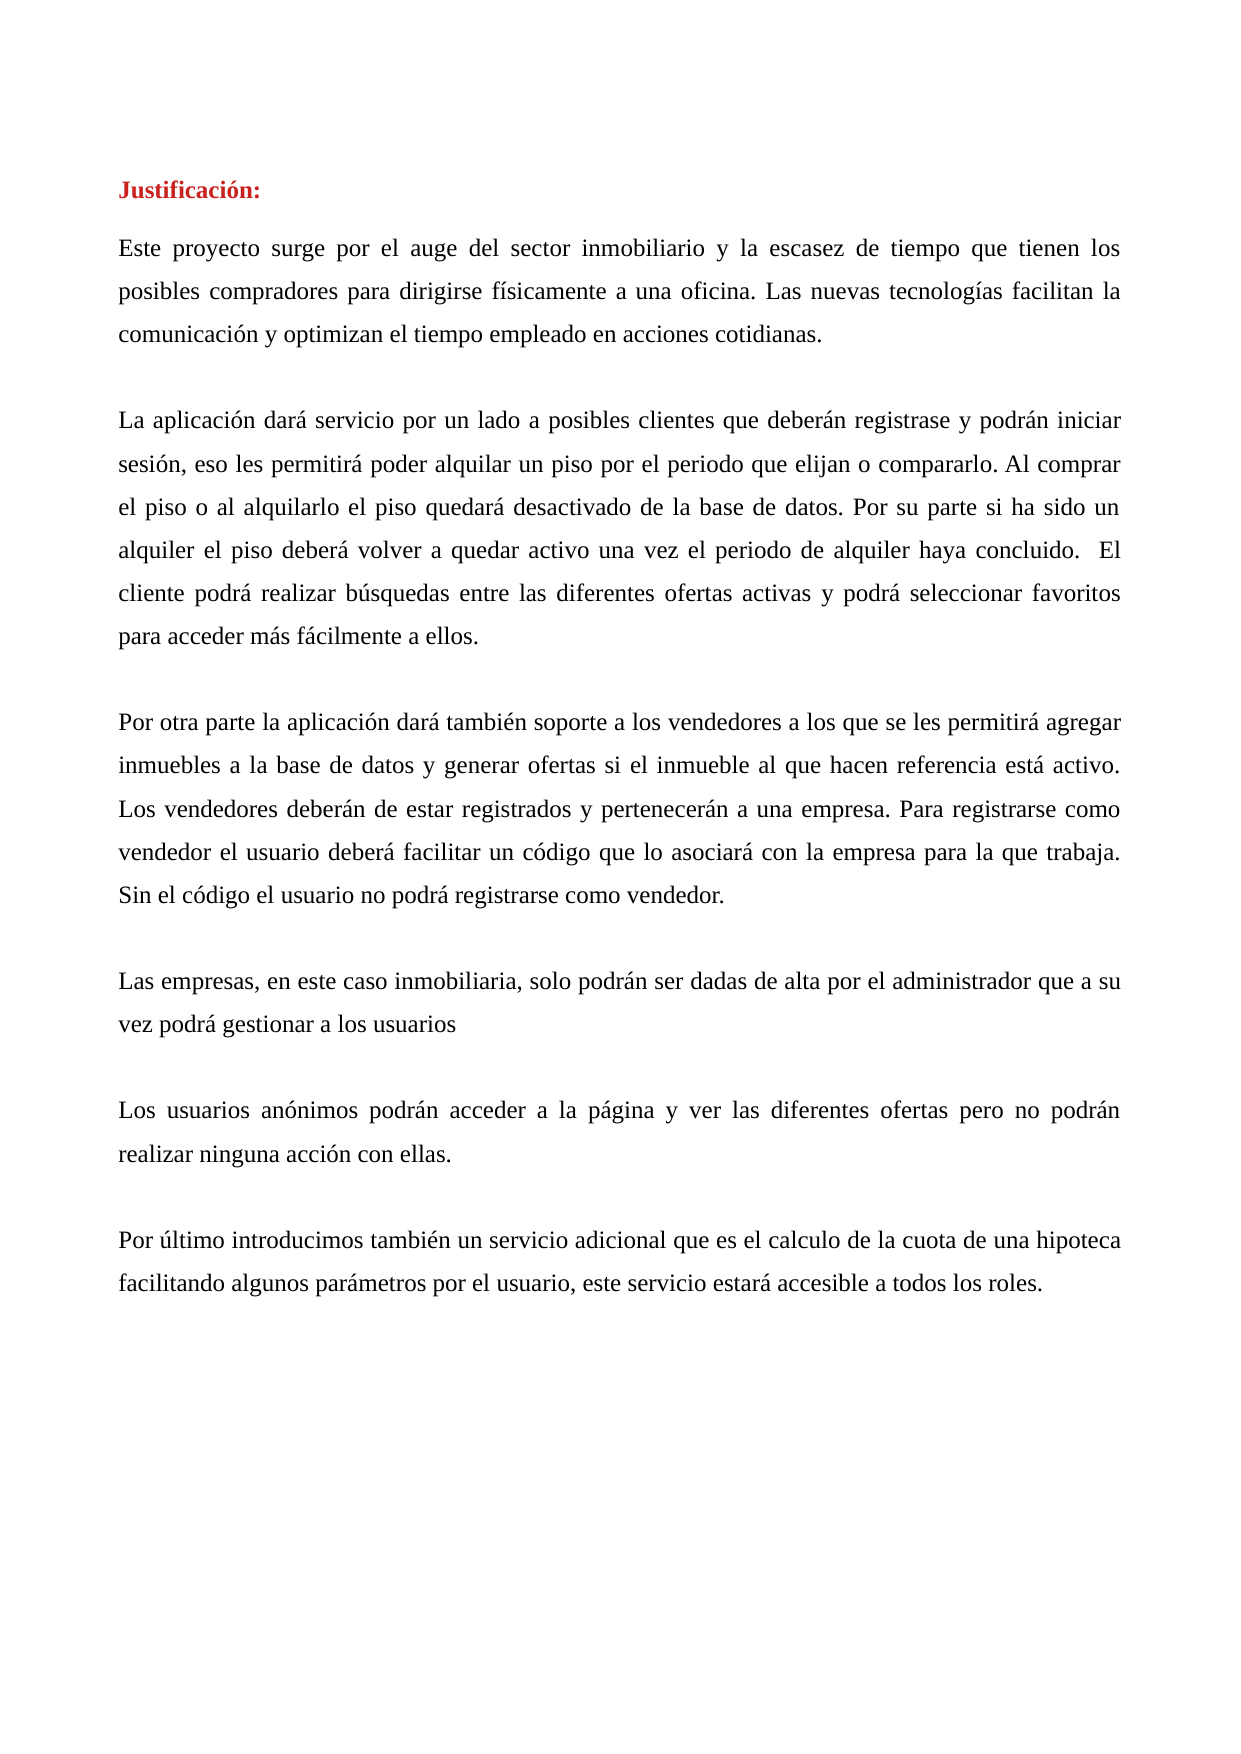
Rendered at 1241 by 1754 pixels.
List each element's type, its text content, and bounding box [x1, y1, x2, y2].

text La aplicación dará servicio por un lado a posibles clientes que deberán registrase y podrán iniciar sesión, eso les permitirá poder alquilar un piso por el periodo que elijan o compararlo. Al comprar el piso o al alquilarlo el piso quedará desactivado de la base de datos. Por su parte si ha sido un alquiler el piso deberá volver a quedar activo una vez el periodo de alquiler haya concluido. El cliente podrá realizar búsquedas entre las diferentes ofertas activas y podrá seleccionar favoritos para acceder más fácilmente a ellos. [118, 406, 1122, 650]
text Este proyecto surge por el auge del sector inmobiliario y la escasez de tiempo que tienen los posibles compradores para dirigirse físicamente a una oficina. Las nuevas tecnologías facilitan la comunicación y optimizan el tiempo empleado en acciones cotidianas. [118, 233, 1122, 348]
text Por otra parte la aplicación dará también soporte a los vendedores a los que se les permitirá agregar inmuebles a la base de datos y generar ofertas si el inmueble al que hacen referencia está activo. Los vendedores deberán de estar registrados y pertenecerán a una empresa. Para registrarse como vendedor el usuario deberá facilitar un código que lo asociará con la empresa para la que trabaja. Sin el código el usuario no podrá registrarse como vendedor. [118, 707, 1122, 909]
text Las empresas, en este caso inmobiliaria, solo podrán ser dadas de alta por el administrador que a su vez podrá gestionar a los usuarios [118, 966, 1122, 1038]
text Por último introducimos también un servicio adicional que es el calculo de la cuota de una hipoteca facilitando algunos parámetros por el usuario, este servicio estará accesible a todos los roles. [118, 1225, 1122, 1297]
text Los usuarios anónimos podrán acceder a la página y ver las diferentes ofertas pero no podrán realizar ninguna acción con ellas. [118, 1096, 1122, 1167]
text Justificación: [118, 176, 1122, 204]
